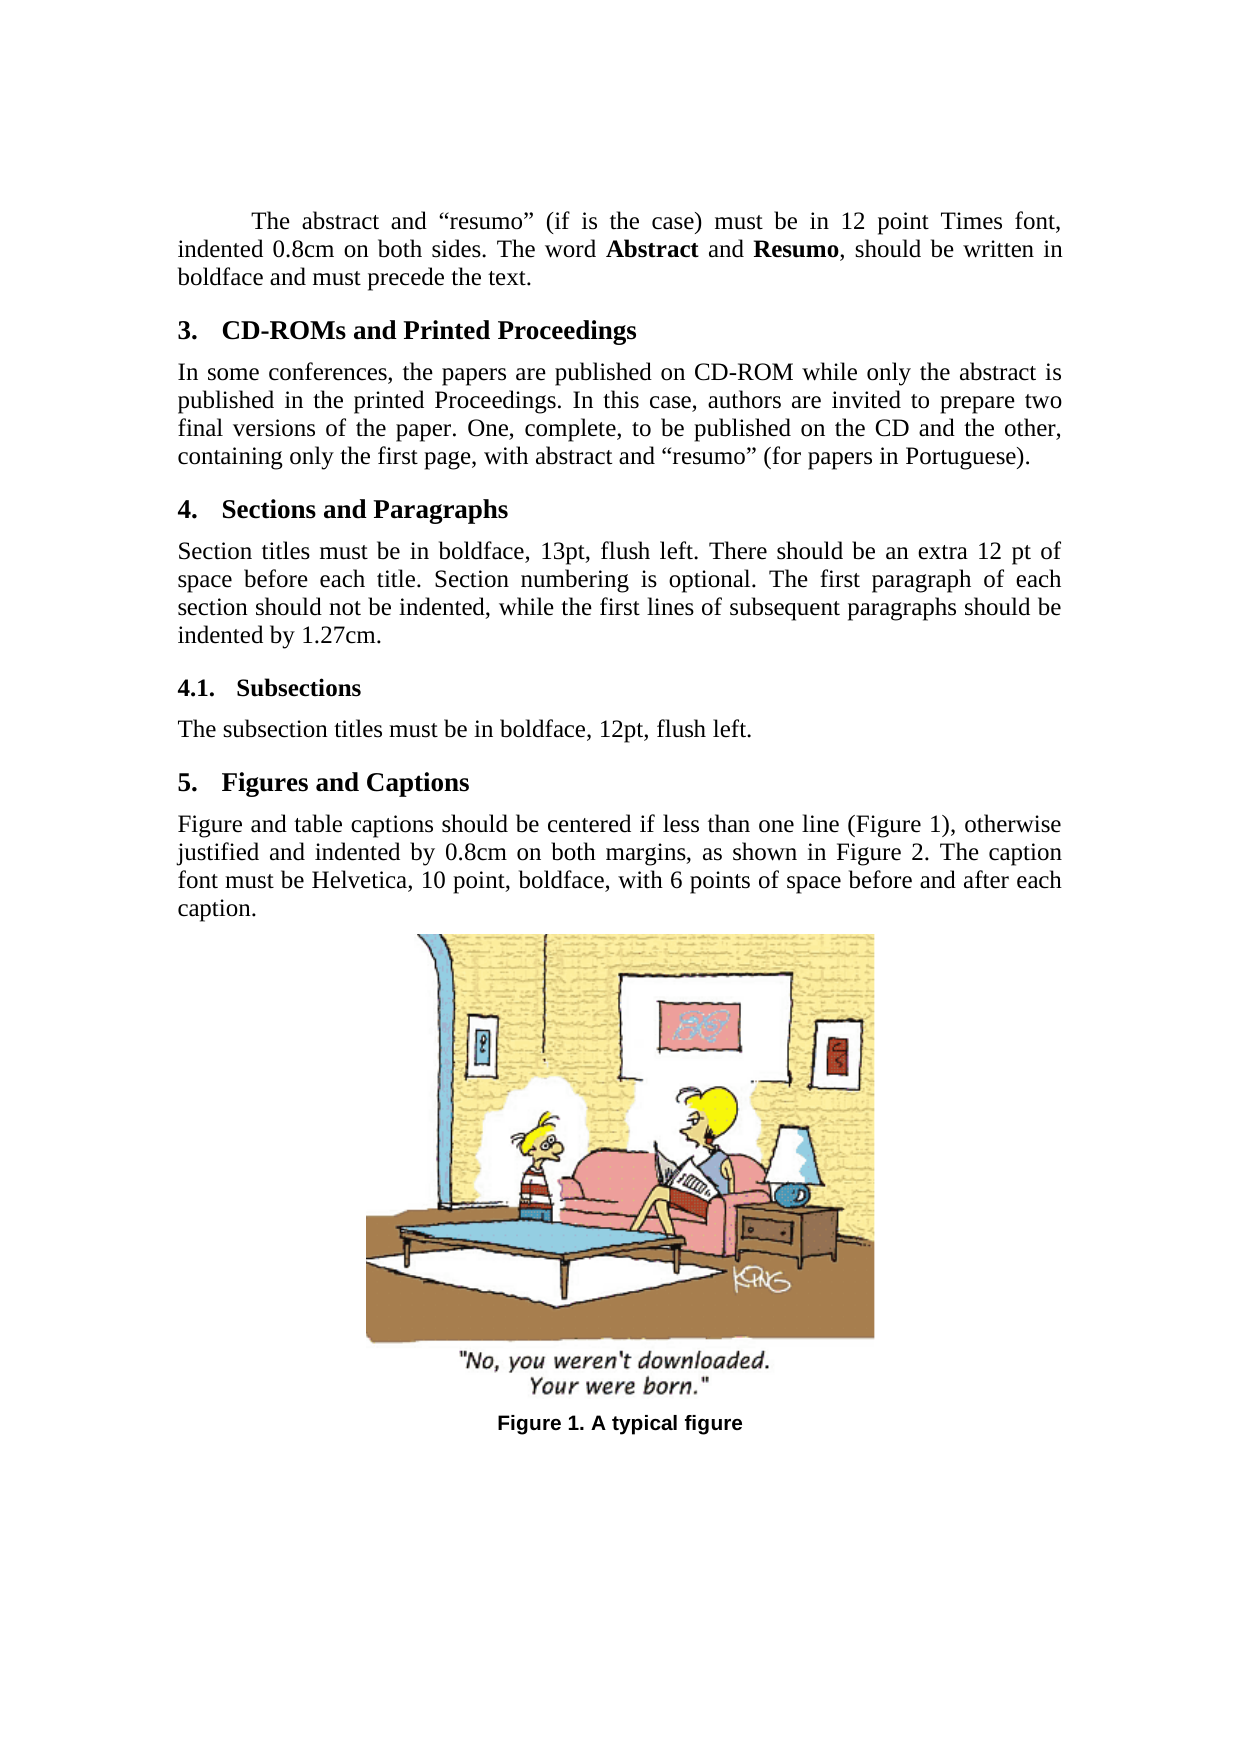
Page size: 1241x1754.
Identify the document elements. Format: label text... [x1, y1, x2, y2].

text Section titles must be in boldface, 13pt, flush left. There should be an extra 12 pt of space before each title. Section numbering is optional. The first paragraph of each section should not be indented, while the first lines of subsequent paragraphs should be indented by 1.27cm. [177, 537, 1063, 649]
text In some conferences, the papers are published on CD-ROM while only the abstract is published in the printed Proceedings. In this case, authors are invited to prepare two final versions of the paper. One, complete, to be published on the CD and the other, containing only the first page, with abstract and “resumo” (for papers in Portuguese). [177, 358, 1063, 470]
title CD-ROMs and Printed Proceedings [177, 316, 1063, 346]
title Sections and Paragraphs [177, 495, 1063, 525]
picture [366, 934, 875, 1399]
title Subsections [177, 674, 1063, 702]
title Figures and Captions [177, 767, 1063, 797]
text Figure 1. A typical figure [224, 1411, 1016, 1435]
text The subsection titles must be in boldface, 12pt, flush left. [177, 714, 1063, 742]
text The abstract and “resumo” (if is the case) must be in 12 point Times font, indented 0.8cm on both sides. The word Abstract and Resumo, should be written in boldface and must precede the text. [177, 207, 1063, 291]
text Figure and table captions should be centered if less than one line (Figure 1), otherwise justified and indented by 0.8cm on both margins, as shown in Figure 2. The caption font must be Helvetica, 10 point, boldface, with 6 points of space before and after each caption. [177, 810, 1063, 922]
